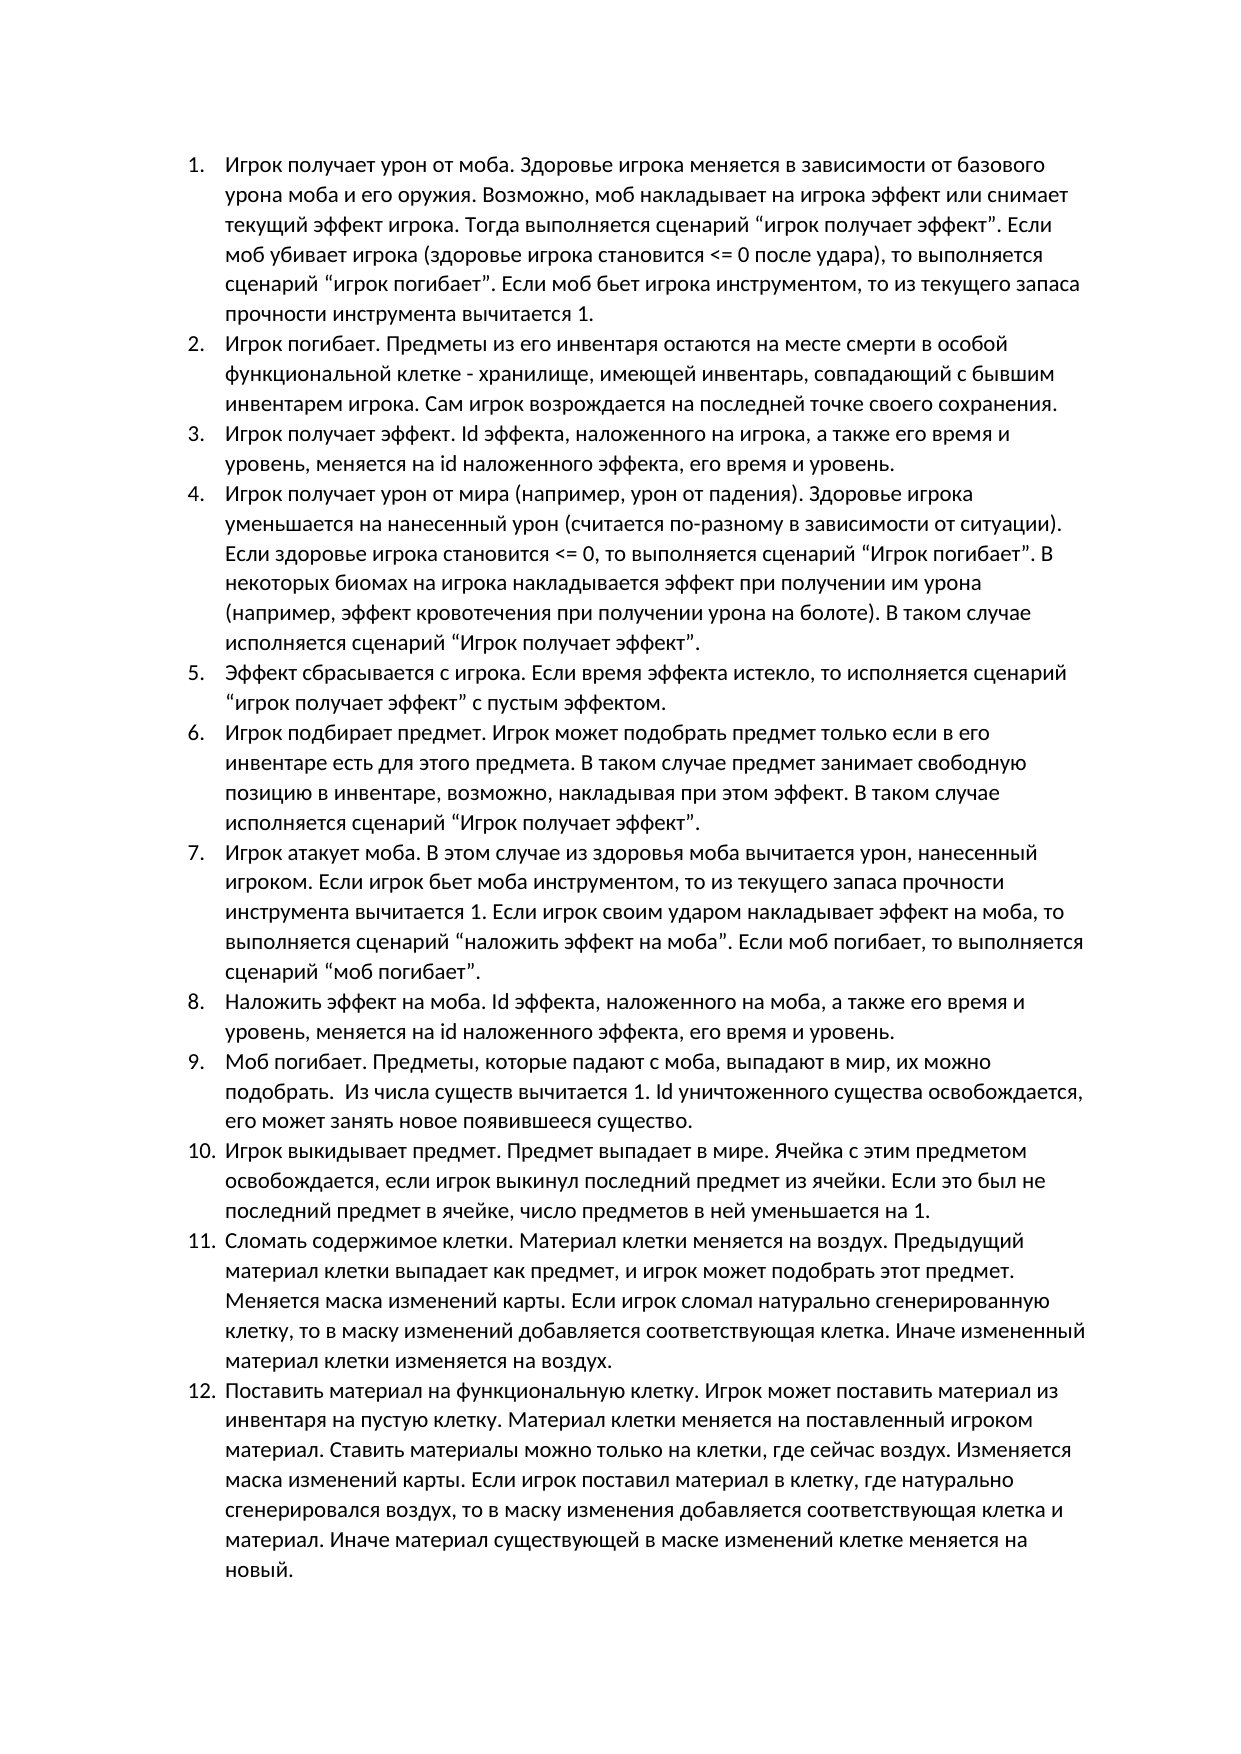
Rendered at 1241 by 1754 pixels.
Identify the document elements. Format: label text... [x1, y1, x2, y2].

list Игрок подбирает предмет. Игрок может подобрать предмет только если в его инвентаре есть для этого предмета. В таком случае предмет занимает свободную позицию в инвентаре, возможно, накладывая при этом эффект. В таком случае исполняется сценарий “Игрок получает эффект”. [187, 718, 1090, 836]
list Эффект сбрасывается с игрока. Если время эффекта истекло, то исполняется сценарий “игрок получает эффект” с пустым эффектом. [187, 658, 1090, 716]
list Наложить эффект на моба. Id эффекта, наложенного на моба, а также его время и уровень, меняется на id наложенного эффекта, его время и уровень. [187, 987, 1090, 1045]
list Моб погибает. Предметы, которые падают с моба, выпадают в мир, их можно подобрать. Из числа существ вычитается 1. Id уничтоженного существа освобождается, его может занять новое появившееся существо. [187, 1047, 1090, 1135]
list Игрок получает урон от моба. Здоровье игрока меняется в зависимости от базового урона моба и его оружия. Возможно, моб накладывает на игрока эффект или снимает текущий эффект игрока. Тогда выполняется сценарий “игрок получает эффект”. Если моб убивает игрока (здоровье игрока становится <= 0 после удара), то выполняется сценарий “игрок погибает”. Если моб бьет игрока инструментом, то из текущего запаса прочности инструмента вычитается 1. [187, 150, 1090, 327]
list Игрок выкидывает предмет. Предмет выпадает в мире. Ячейка с этим предметом освобождается, если игрок выкинул последний предмет из ячейки. Если это был не последний предмет в ячейке, число предметов в ней уменьшается на 1. [187, 1137, 1090, 1224]
list Игрок получает урон от мира (например, урон от падения). Здоровье игрока уменьшается на нанесенный урон (считается по-разному в зависимости от ситуации). Если здоровье игрока становится <= 0, то выполняется сценарий “Игрок погибает”. В некоторых биомах на игрока накладывается эффект при получении им урона (например, эффект кровотечения при получении урона на болоте). В таком случае исполняется сценарий “Игрок получает эффект”. [187, 479, 1090, 656]
list Сломать содержимое клетки. Материал клетки меняется на воздух. Предыдущий материал клетки выпадает как предмет, и игрок может подобрать этот предмет. Меняется маска изменений карты. Если игрок сломал натурально сгенерированную клетку, то в маску изменений добавляется соответствующая клетка. Иначе измененный материал клетки изменяется на воздух. [187, 1226, 1090, 1374]
list Поставить материал на функциональную клетку. Игрок может поставить материал из инвентаря на пустую клетку. Материал клетки меняется на поставленный игроком материал. Ставить материалы можно только на клетки, где сейчас воздух. Изменяется маска изменений карты. Если игрок поставил материал в клетку, где натурально сгенерировался воздух, то в маску изменения добавляется соответствующая клетка и материал. Иначе материал существующей в маске изменений клетке меняется на новый. [187, 1376, 1090, 1583]
list Игрок получает эффект. Id эффекта, наложенного на игрока, а также его время и уровень, меняется на id наложенного эффекта, его время и уровень. [187, 419, 1090, 477]
list Игрок атакует моба. В этом случае из здоровья моба вычитается урон, нанесенный игроком. Если игрок бьет моба инструментом, то из текущего запаса прочности инструмента вычитается 1. Если игрок своим ударом накладывает эффект на моба, то выполняется сценарий “наложить эффект на моба”. Если моб погибает, то выполняется сценарий “моб погибает”. [187, 838, 1090, 985]
list Игрок погибает. Предметы из его инвентаря остаются на месте смерти в особой функциональной клетке - хранилище, имеющей инвентарь, совпадающий с бывшим инвентарем игрока. Сам игрок возрождается на последней точке своего сохранения. [187, 329, 1090, 417]
